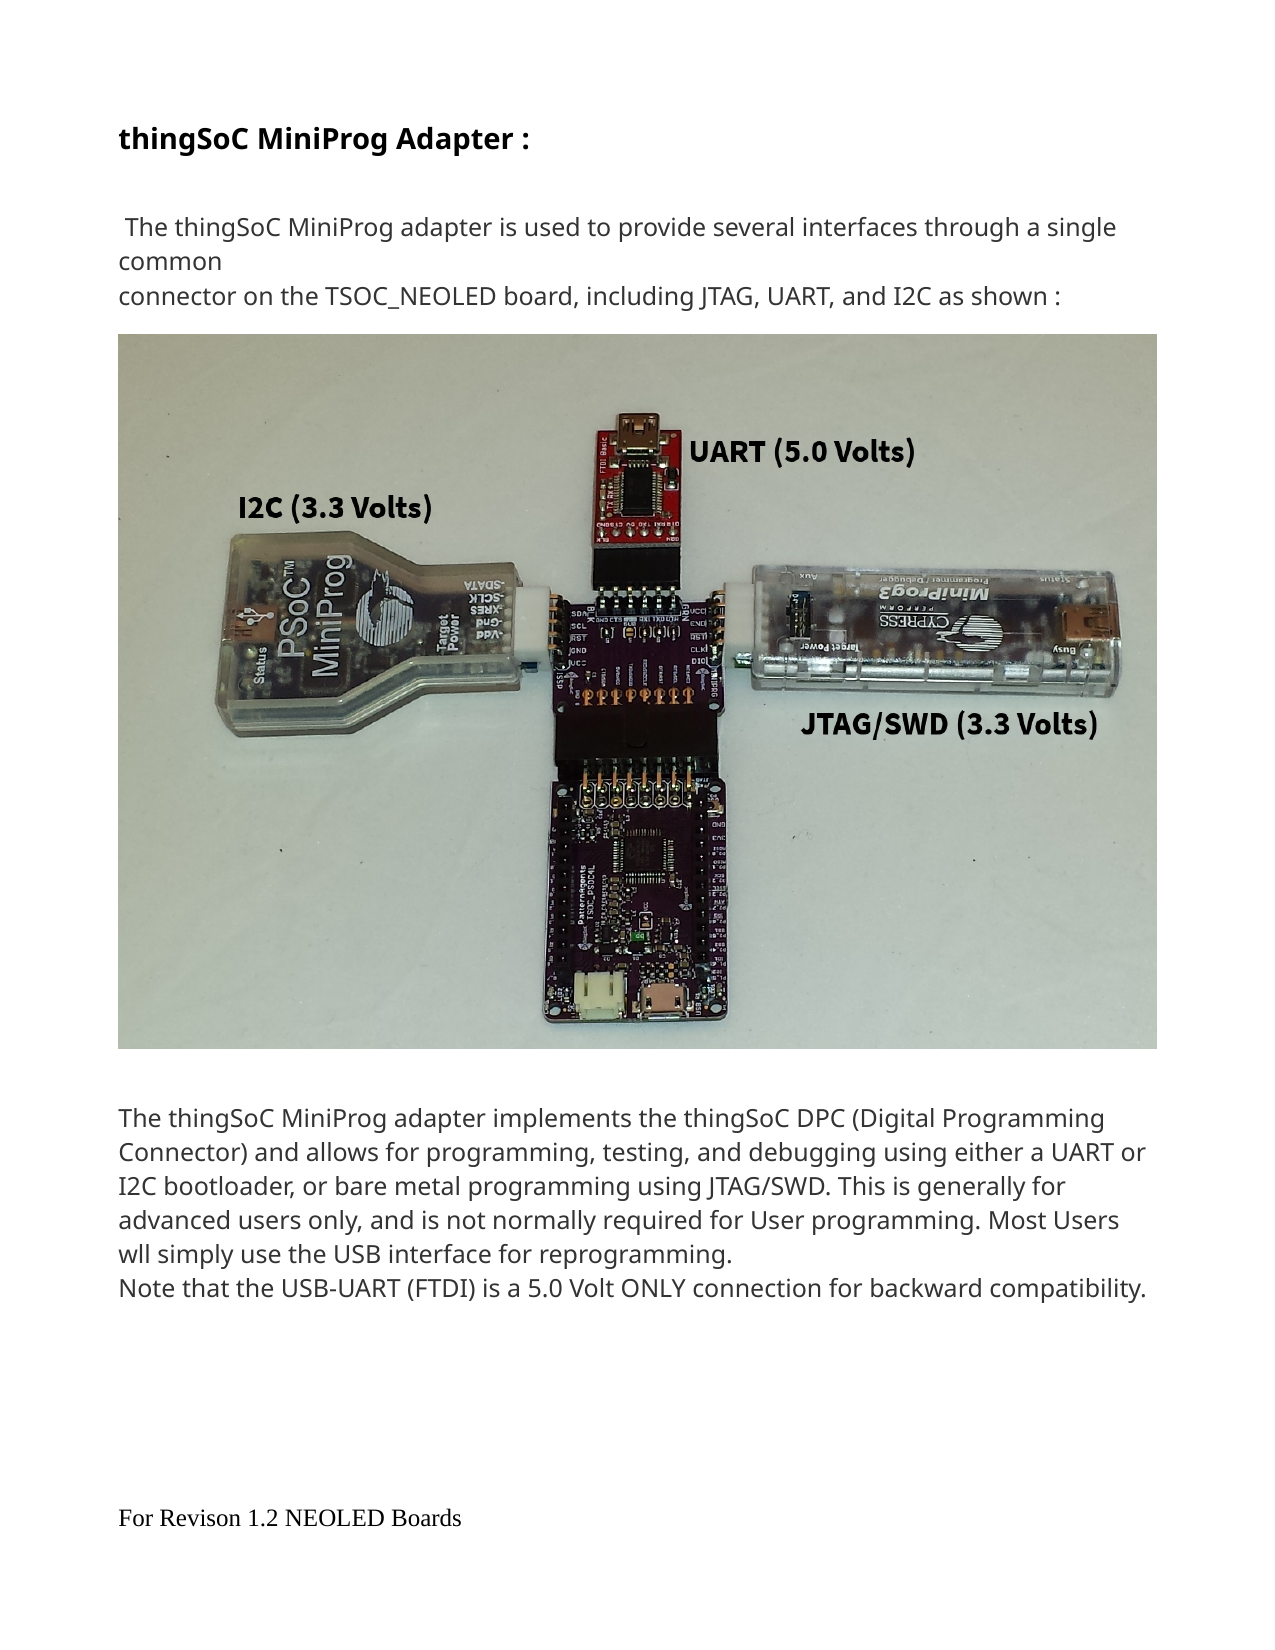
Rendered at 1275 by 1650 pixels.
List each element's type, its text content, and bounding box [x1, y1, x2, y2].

text The thingSoC MiniProg adapter implements the thingSoC DPC (Digital Programming Connector) and allows for programming, testing, and debugging using either a UART or I2C bootloader, or bare metal programming using JTAG/SWD. This is generally for advanced users only, and is not normally required for User programming. Most Users wll simply use the USB interface for reprogramming. Note that the USB-UART (FTDI) is a 5.0 Volt ONLY connection for backward compatibility. [118, 1100, 1157, 1344]
text thingSoC MiniProg Adapter : [118, 118, 1157, 197]
picture [118, 334, 1157, 1049]
text The thingSoC MiniProg adapter is used to provide several interfaces through a single common connector on the TSOC_NEOLED board, including JTAG, UART, and I2C as shown : [118, 210, 1157, 312]
